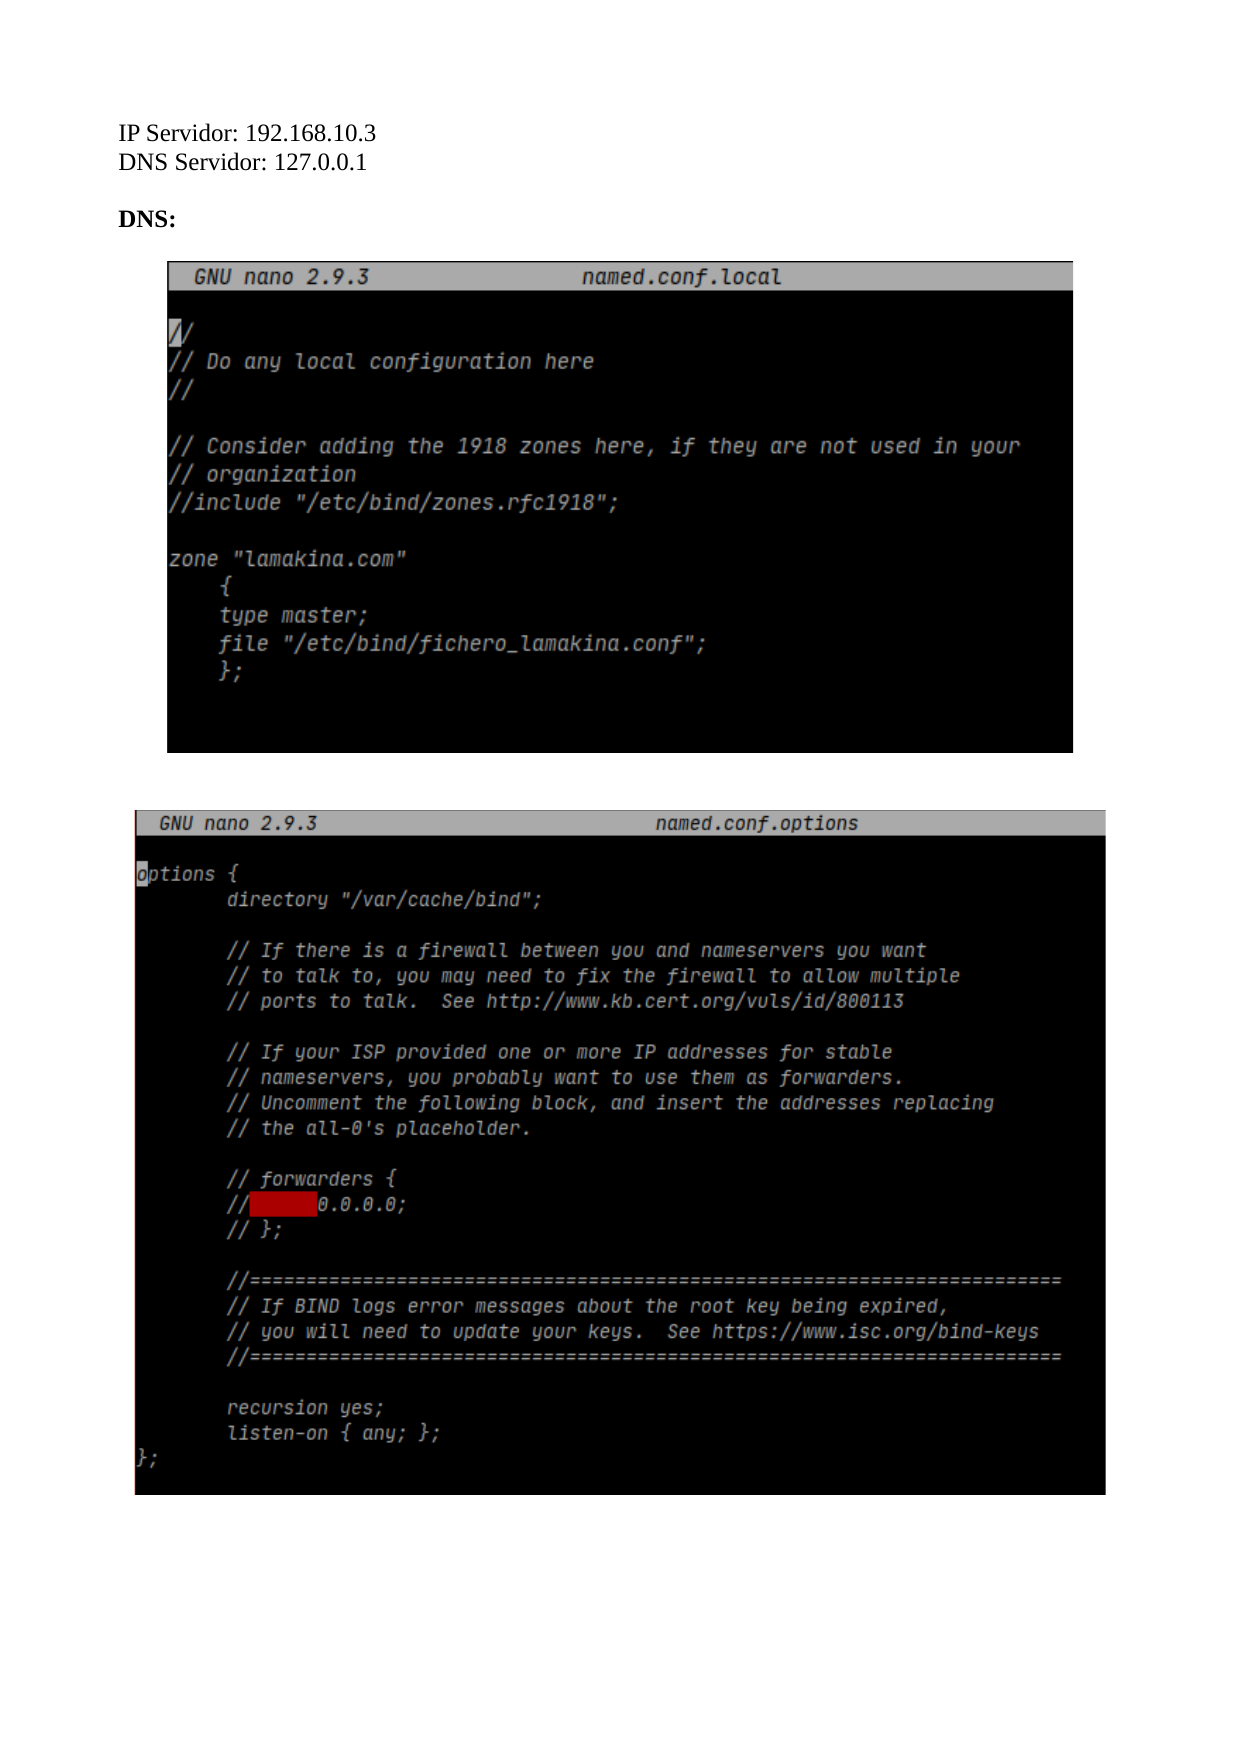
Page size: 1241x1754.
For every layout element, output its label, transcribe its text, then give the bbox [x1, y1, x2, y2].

picture [134, 810, 1106, 1495]
picture [167, 261, 1074, 753]
text DNS Servidor: 127.0.0.1 [118, 147, 1122, 176]
text DNS: [118, 204, 1122, 233]
text IP Servidor: 192.168.10.3 [118, 118, 1122, 147]
